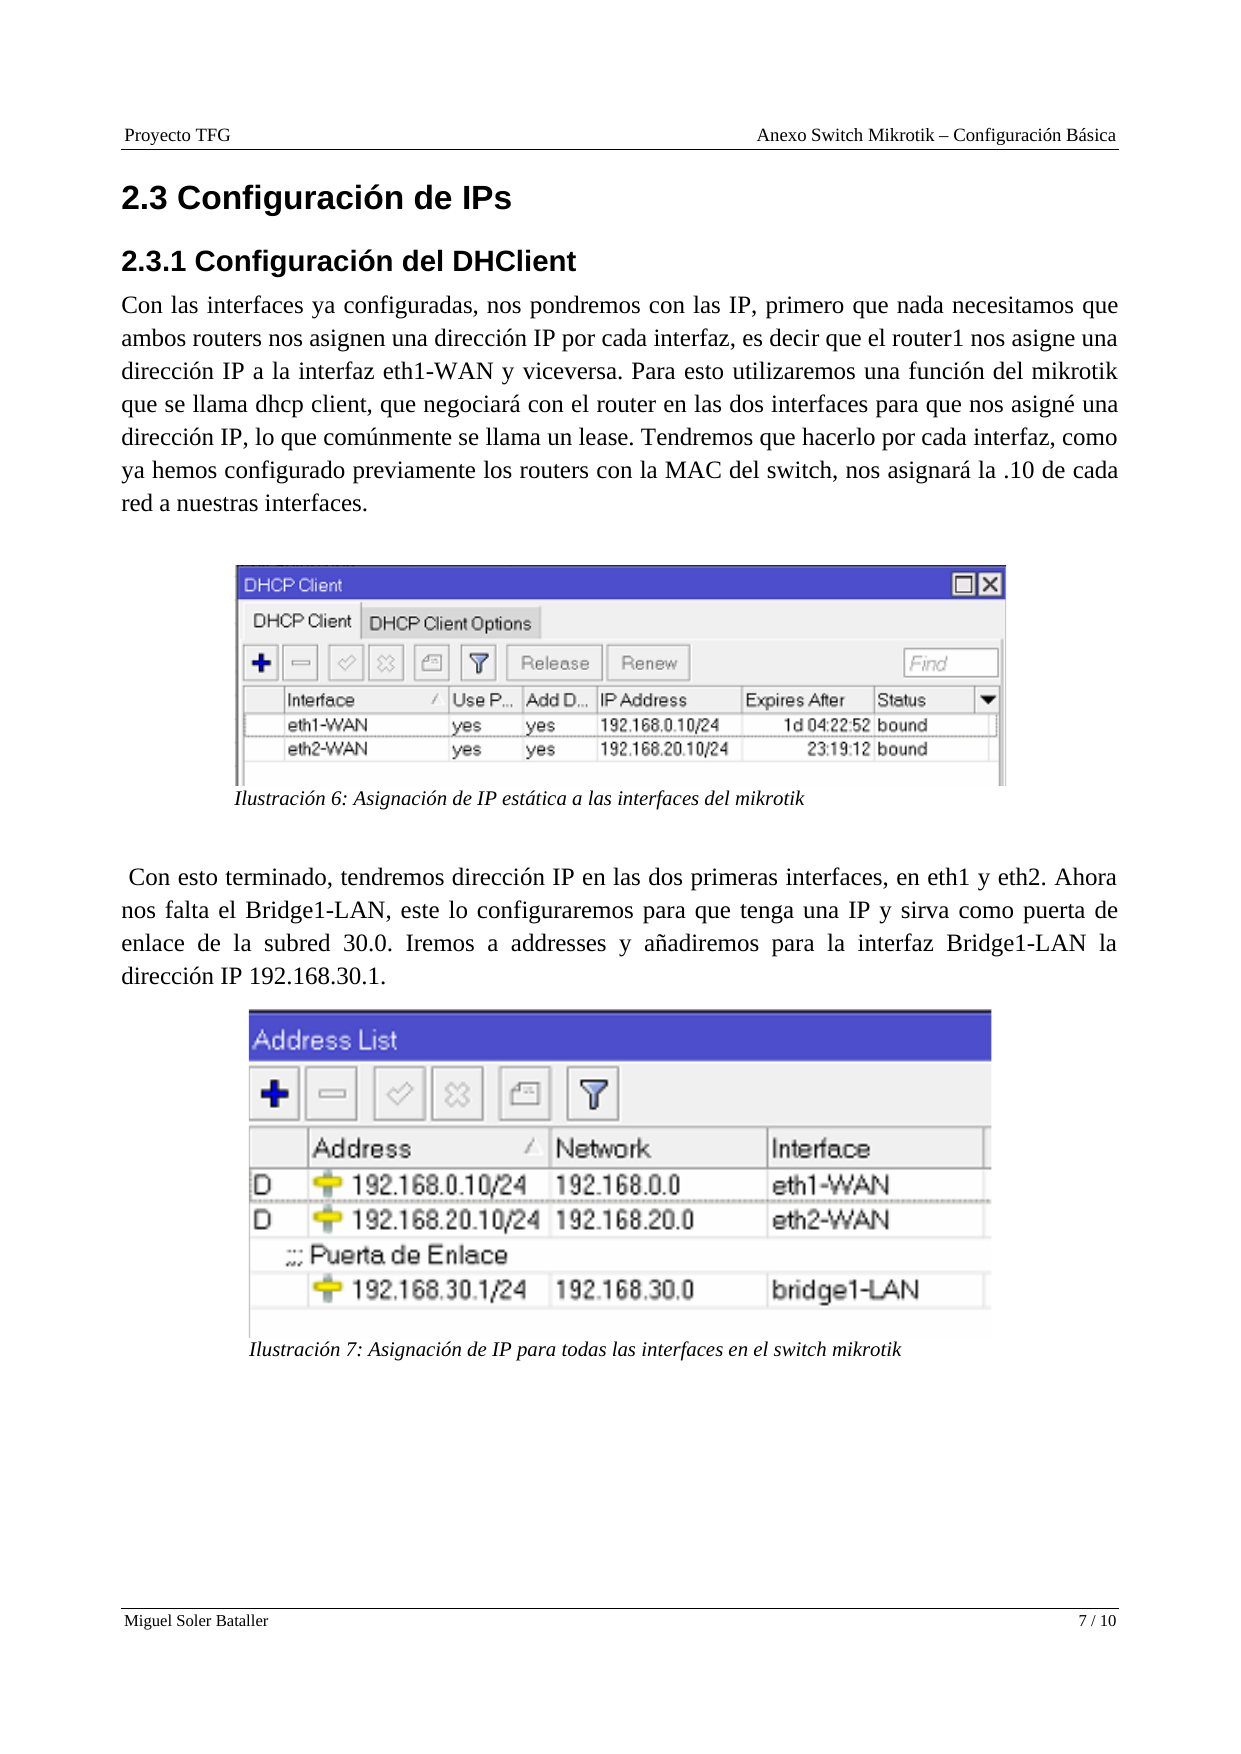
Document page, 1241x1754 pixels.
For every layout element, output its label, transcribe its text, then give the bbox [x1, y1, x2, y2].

text Ilustración 6: Asignación de IP estática a las interfaces del mikrotik [234, 786, 1006, 810]
subtitle 2.3.1 Configuración del DHClient [121, 244, 1119, 278]
text Ilustración 7: Asignación de IP para todas las interfaces en el switch mikrotik [249, 1338, 991, 1361]
text Con las interfaces ya configuradas, nos pondremos con las IP, primero que nada necesitamos que ambos routers nos asignen una dirección IP por cada interfaz, es decir que el router1 nos asigne una dirección IP a la interfaz eth1-WAN y viceversa. Para esto utilizaremos una función del mikrotik que se llama dhcp client, que negociará con el router en las dos interfaces para que nos asigné una dirección IP, lo que comúnmente se llama un lease. Tendremos que hacerlo por cada interfaz, como ya hemos configurado previamente los routers con la MAC del switch, nos asignará la .10 de cada red a nuestras interfaces. [121, 290, 1119, 517]
picture [234, 565, 1007, 786]
subtitle 2.3 Configuración de IPs [121, 178, 1119, 217]
text Con esto terminado, tendremos dirección IP en las dos primeras interfaces, en eth1 y eth2. Ahora nos falta el Bridge1-LAN, este lo configuraremos para que tenga una IP y sirva como puerta de enlace de la subred 30.0. Iremos a addresses y añadiremos para la interfaz Bridge1-LAN la dirección IP 192.168.30.1. [121, 862, 1119, 990]
picture [248, 1009, 992, 1338]
